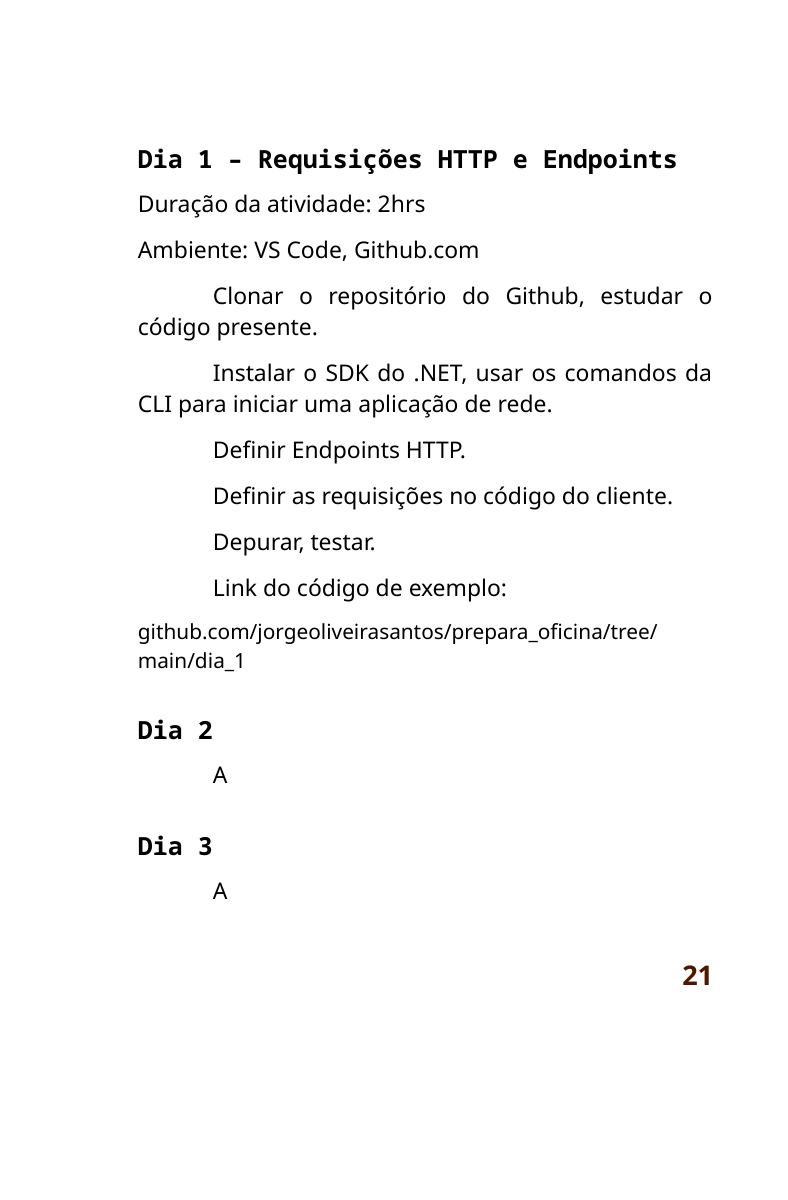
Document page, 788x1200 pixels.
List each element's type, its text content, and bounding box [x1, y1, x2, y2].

text Clonar o repositório do Github, estudar o código presente. [138, 280, 713, 342]
text A [138, 759, 713, 790]
text Instalar o SDK do .NET, usar os comandos da CLI para iniciar uma aplicação de rede. [138, 357, 713, 419]
text Definir as requisições no código do cliente. [138, 480, 713, 511]
text Link do código de exemplo: [138, 572, 713, 603]
text Duração da atividade: 2hrs [138, 188, 713, 219]
subtitle Dia 3 [138, 828, 713, 862]
text Ambiente: VS Code, Github.com [138, 234, 713, 265]
subtitle Dia 1 – Requisições HTTP e Endpoints [138, 142, 713, 176]
text Depurar, testar. [138, 526, 713, 557]
text Definir Endpoints HTTP. [138, 434, 713, 465]
text A [138, 875, 713, 906]
text github.com/jorgeoliveirasantos/prepara_oficina/tree/main/dia_1 [138, 617, 713, 674]
subtitle Dia 2 [138, 712, 713, 747]
